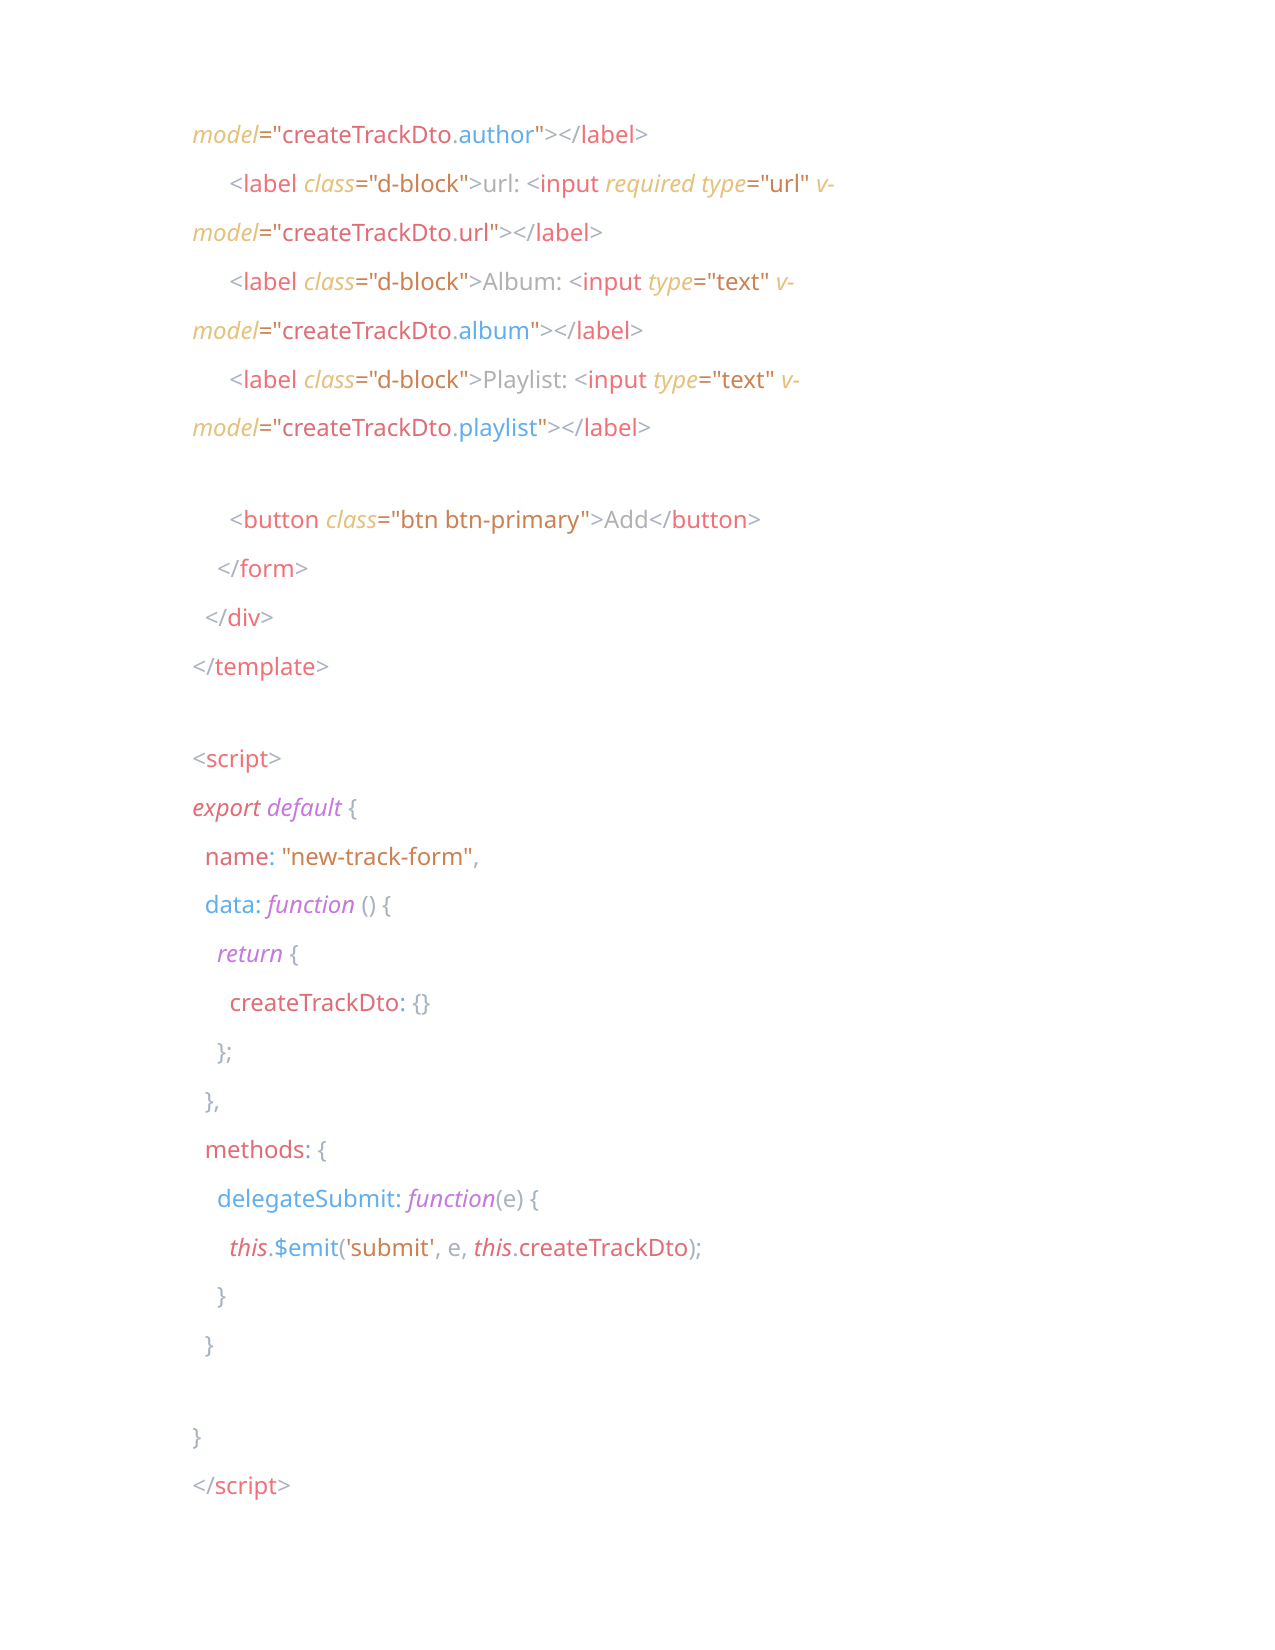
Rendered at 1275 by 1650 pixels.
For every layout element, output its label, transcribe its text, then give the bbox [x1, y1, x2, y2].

text model="createTrackDto.author"></label> <label class="d-block">url: <input required type="url" v-model="createTrackDto.url"></label> <label class="d-block">Album: <input type="text" v-model="createTrackDto.album"></label> <label class="d-block">Playlist: <input type="text" v-model="createTrackDto.playlist"></label> <button class="btn btn-primary">Add</button> </form> </div> </template> <script> export default { name: "new-track-form", data: function () { return { createTrackDto: {} }; }, methods: { delegateSubmit: function(e) { this.$emit('submit', e, this.createTrackDto); } } } </script> [192, 118, 1157, 1501]
